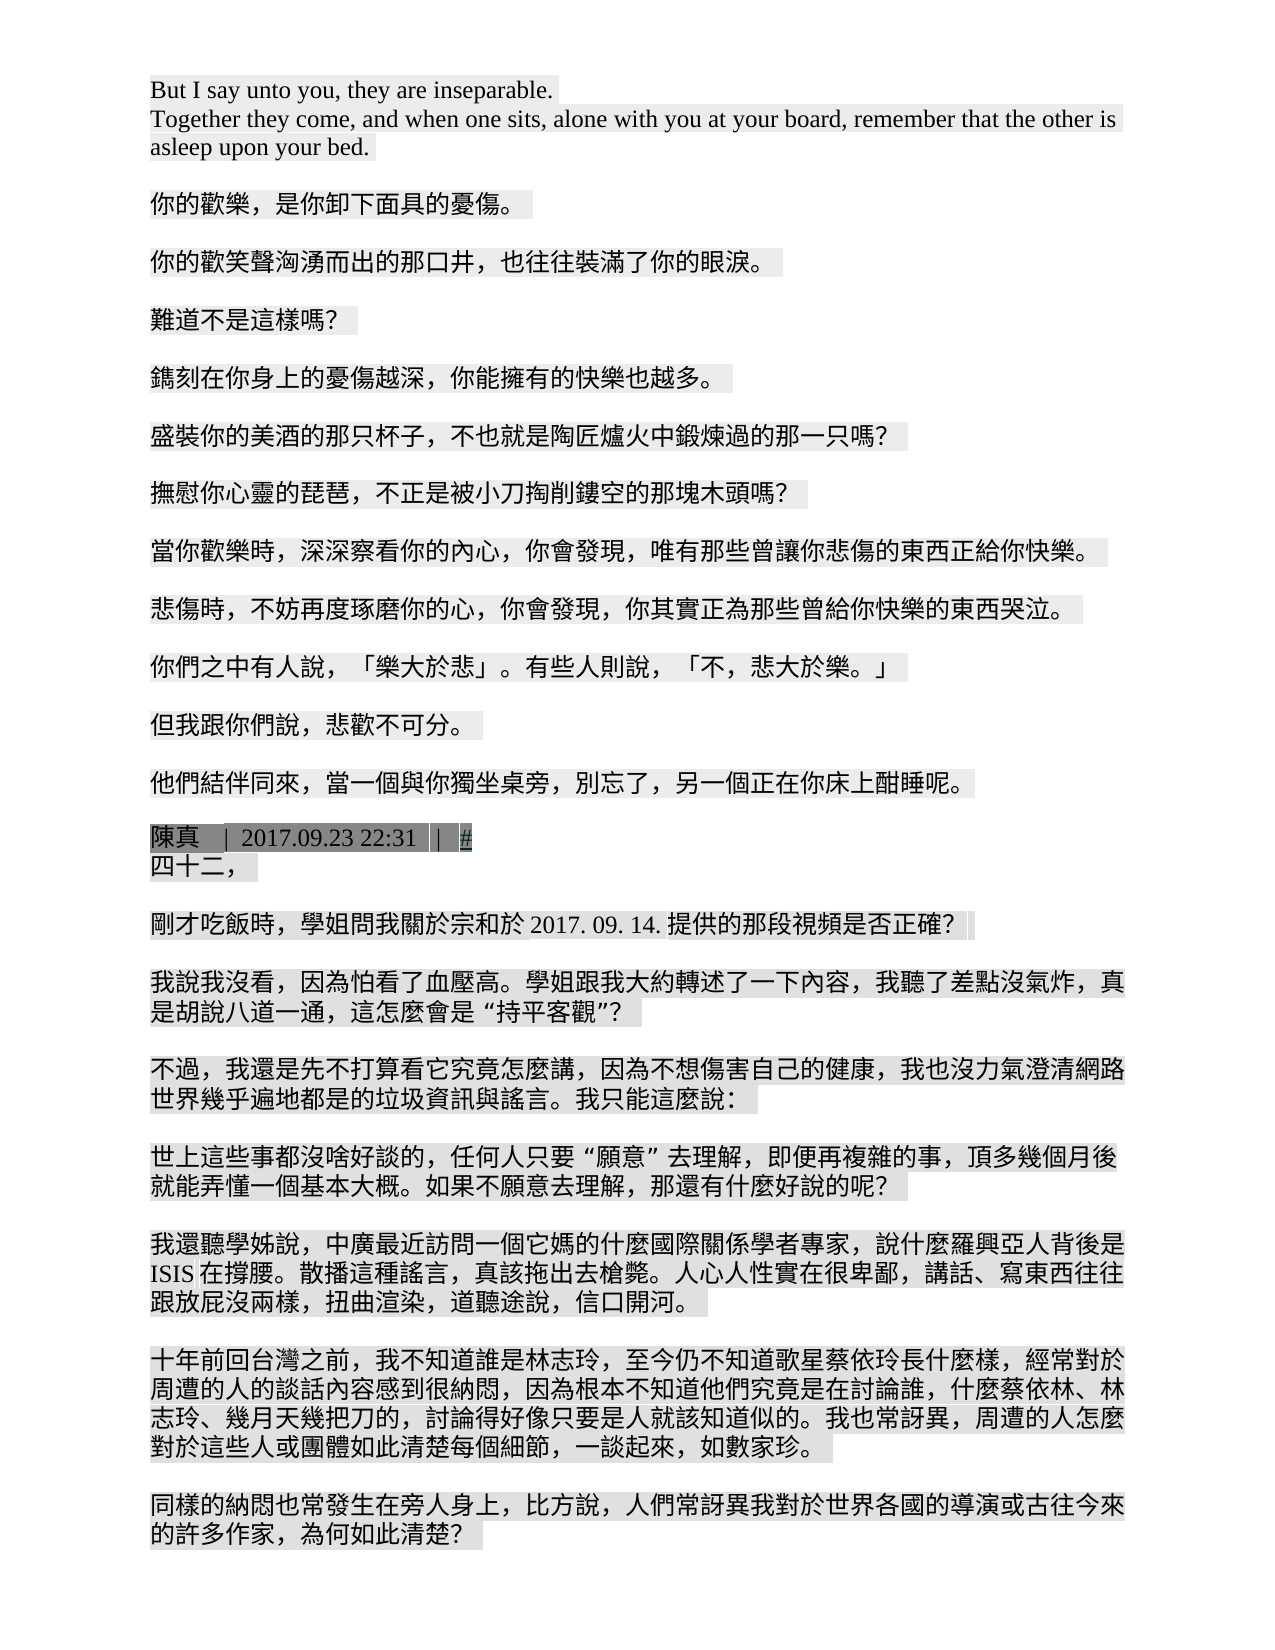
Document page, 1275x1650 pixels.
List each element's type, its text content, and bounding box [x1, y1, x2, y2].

text But I say unto you, they are inseparable. Together they come, and when one sits, alone with you at your board, remember that the other is asleep upon your bed. 你的歡樂，是你卸下面具的憂傷。 你的歡笑聲洶湧而出的那口井，也往往裝滿了你的眼淚。 難道不是這樣嗎？ 鐫刻在你身上的憂傷越深，你能擁有的快樂也越多。 盛裝你的美酒的那只杯子，不也就是陶匠爐火中鍛煉過的那一只嗎？ 撫慰你心靈的琵琶，不正是被小刀掏削鏤空的那塊木頭嗎？ 當你歡樂時，深深察看你的內心，你會發現，唯有那些曾讓你悲傷的東西正給你快樂。 悲傷時，不妨再度琢磨你的心，你會發現，你其實正為那些曾給你快樂的東西哭泣。 你們之中有人說，「樂大於悲」。有些人則說，「不，悲大於樂。」 但我跟你們說，悲歡不可分。 他們結伴同來，當一個與你獨坐桌旁，別忘了，另一個正在你床上酣睡呢。 [150, 75, 1125, 798]
text 四十二， 剛才吃飯時，學姐問我關於宗和於2017. 09. 14. 提供的那段視頻是否正確？ 我說我沒看，因為怕看了血壓高。學姐跟我大約轉述了一下內容，我聽了差點沒氣炸，真是胡說八道一通，這怎麼會是 “持平客觀”？ 不過，我還是先不打算看它究竟怎麼講，因為不想傷害自己的健康，我也沒力氣澄清網路世界幾乎遍地都是的垃圾資訊與謠言。我只能這麼說： 世上這些事都沒啥好談的，任何人只要 “願意” 去理解，即便再複雜的事，頂多幾個月後就能弄懂一個基本大概。如果不願意去理解，那還有什麼好說的呢？ 我還聽學姊說，中廣最近訪問一個它媽的什麼國際關係學者專家，說什麼羅興亞人背後是ISIS在撐腰。散播這種謠言，真該拖出去槍斃。人心人性實在很卑鄙，講話、寫東西往往跟放屁沒兩樣，扭曲渲染，道聽途說，信口開河。 十年前回台灣之前，我不知道誰是林志玲，至今仍不知道歌星蔡依玲長什麼樣，經常對於周遭的人的談話內容感到很納悶，因為根本不知道他們究竟是在討論誰，什麼蔡依林、林志玲、幾月天幾把刀的，討論得好像只要是人就該知道似的。我也常訝異，周遭的人怎麼對於這些人或團體如此清楚每個細節，一談起來，如數家珍。 同樣的納悶也常發生在旁人身上，比方說，人們常訝異我對於世界各國的導演或古往今來的許多作家，為何如此清楚？ [150, 853, 1125, 1550]
text 陳真 | 2017.09.23 22:31 | # [150, 823, 1125, 853]
